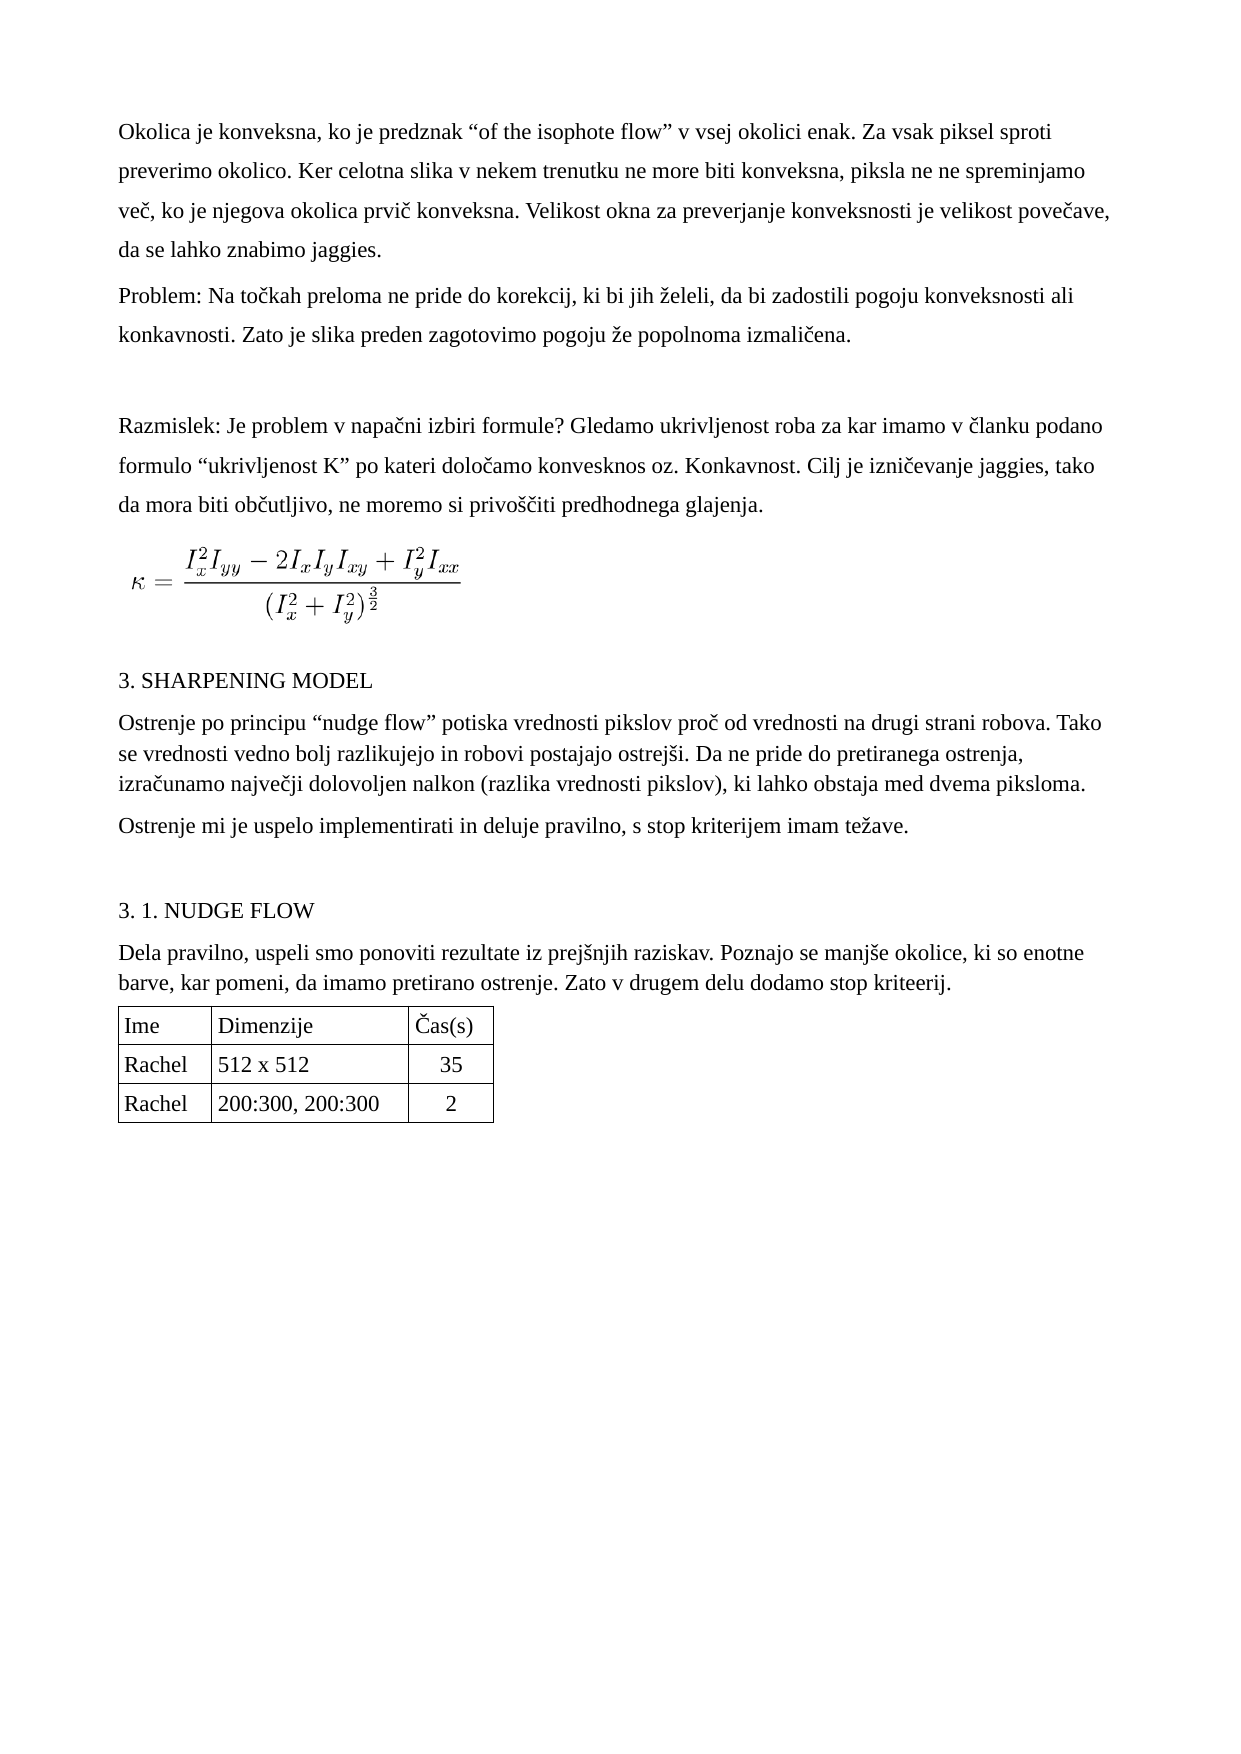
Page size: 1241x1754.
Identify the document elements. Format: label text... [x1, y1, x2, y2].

table_cell 2 [409, 1084, 493, 1122]
text 3. 1. NUDGE FLOW [118, 897, 1122, 923]
table_cell 200:300, 200:300 [212, 1084, 408, 1122]
text Okolica je konveksna, ko je predznak “of the isophote flow” v vsej okolici enak. Za vsak piksel sproti preverimo okolico. Ker celotna slika v nekem trenutku ne more biti konveksna, piksla ne ne spreminjamo več, ko je njegova okolica prvič konveksna. Velikost okna za preverjanje konveksnosti je velikost povečave, da se lahko znabimo jaggies. [118, 118, 1122, 263]
table_header Dimenzije [212, 1007, 408, 1044]
table_header Čas(s) [409, 1007, 493, 1044]
text Dela pravilno, uspeli smo ponoviti rezultate iz prejšnjih raziskav. Poznajo se manjše okolice, ki so enotne barve, kar pomeni, da imamo pretirano ostrenje. Zato v drugem delu dodamo stop kriteerij. [118, 939, 1122, 996]
text 3. SHARPENING MODEL [118, 667, 1122, 693]
table_cell 35 [409, 1045, 493, 1083]
table_header Ime [119, 1007, 211, 1044]
text Razmislek: Je problem v napačni izbiri formule? Gledamo ukrivljenost roba za kar imamo v članku podano formulo “ukrivljenost K” po kateri določamo konvesknos oz. Konkavnost. Cilj je izničevanje jaggies, tako da mora biti občutljivo, ne moremo si privoščiti predhodnega glajenja. [118, 413, 1122, 518]
text Ostrenje po principu “nudge flow” potiska vrednosti pikslov proč od vrednosti na drugi strani robova. Tako se vrednosti vedno bolj razlikujejo in robovi postajajo ostrejši. Da ne pride do pretiranega ostrenja, izračunamo največji dolovoljen nalkon (razlika vrednosti pikslov), ki lahko obstaja med dvema piksloma. [118, 709, 1122, 796]
table_cell 512 x 512 [212, 1045, 408, 1083]
text Ostrenje mi je uspelo implementirati in deluje pravilno, s stop kriterijem imam težave. [118, 812, 1122, 838]
table_cell Rachel [119, 1045, 211, 1083]
picture [122, 545, 464, 625]
text Problem: Na točkah preloma ne pride do korekcij, ki bi jih želeli, da bi zadostili pogoju konveksnosti ali konkavnosti. Zato je slika preden zagotovimo pogoju že popolnoma izmaličena. [118, 282, 1122, 348]
table_cell Rachel [119, 1084, 211, 1122]
